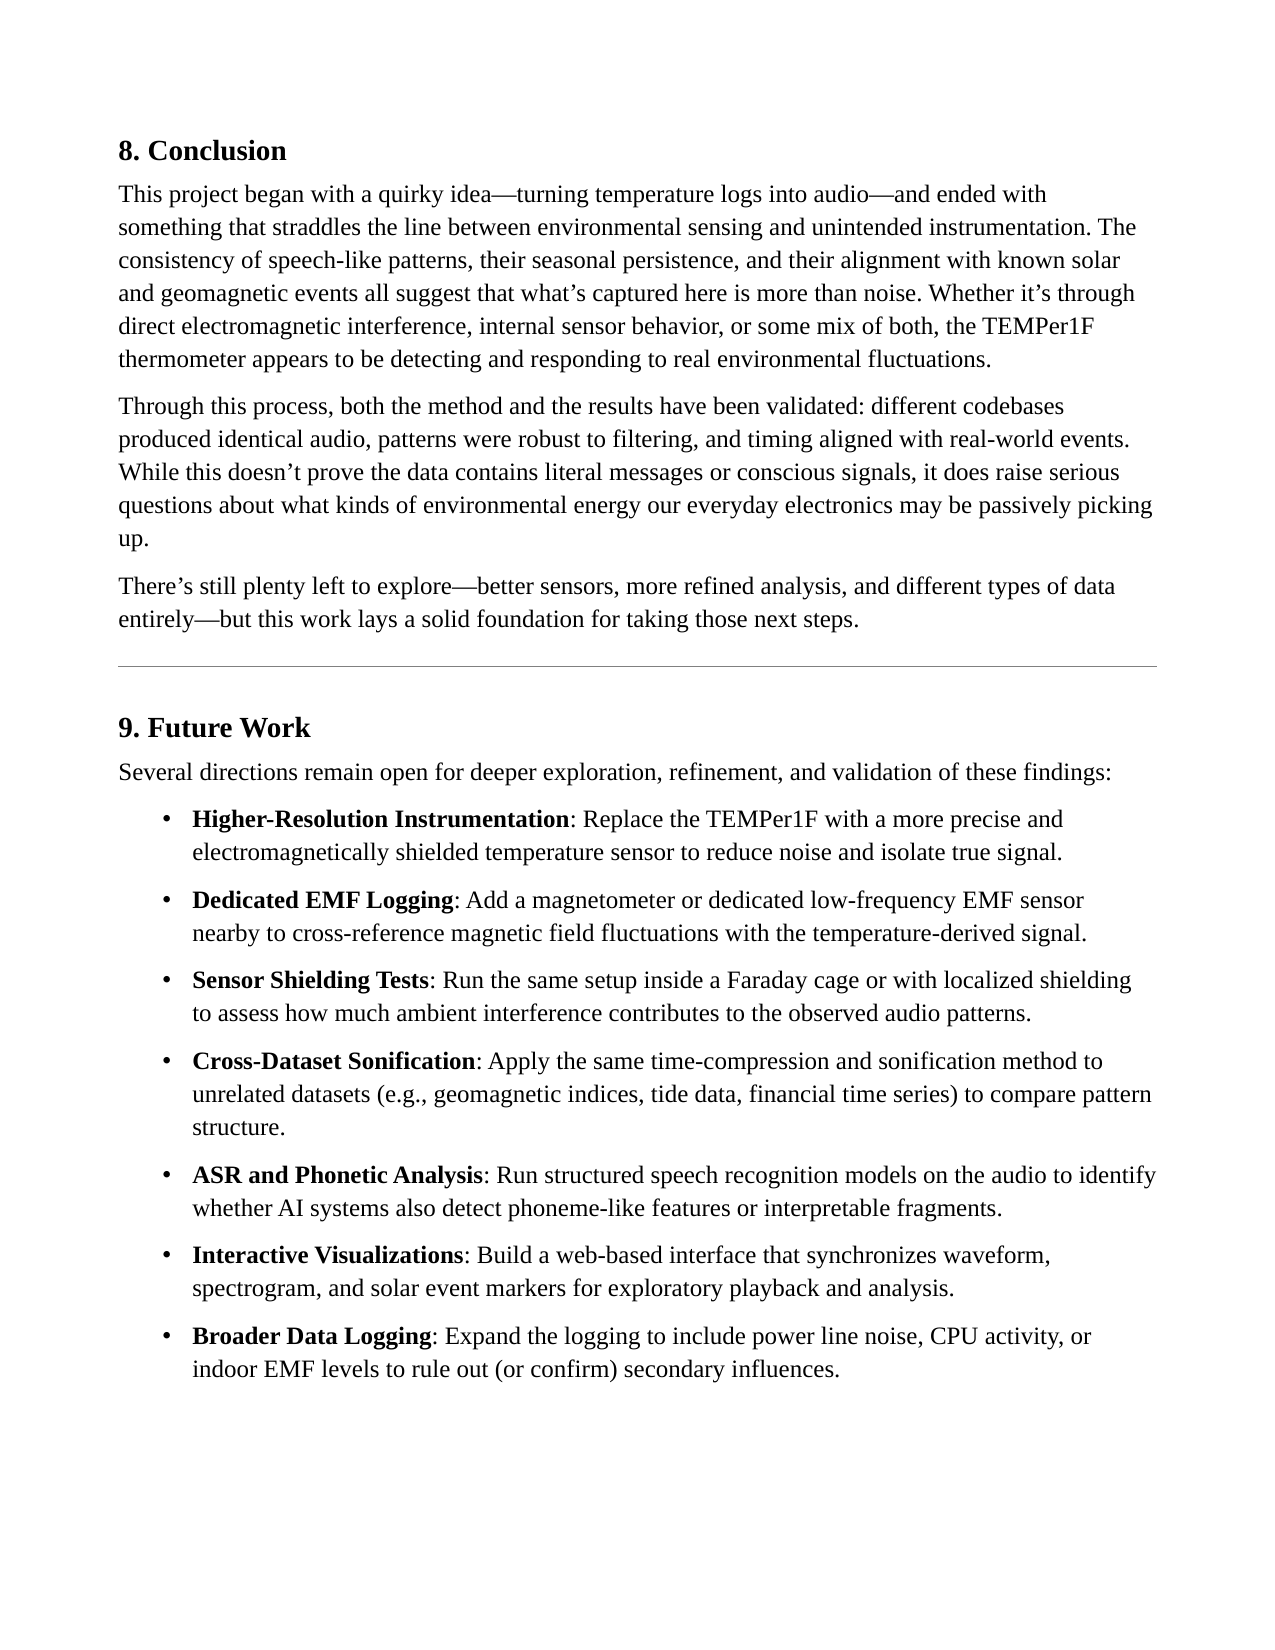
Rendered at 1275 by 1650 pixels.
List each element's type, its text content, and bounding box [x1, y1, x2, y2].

text There’s still plenty left to explore—better sensors, more refined analysis, and different types of data entirely—but this work lays a solid foundation for taking those next steps. [118, 571, 1157, 633]
subtitle 9. Future Work [118, 711, 1157, 744]
list Higher-Resolution Instrumentation: Replace the TEMPer1F with a more precise and electromagnetically shielded temperature sensor to reduce noise and isolate true signal. [162, 804, 1157, 866]
text Through this process, both the method and the results have been validated: different codebases produced identical audio, patterns were robust to filtering, and timing aligned with real-world events. While this doesn’t prove the data contains literal messages or conscious signals, it does raise serious questions about what kinds of environmental energy our everyday electronics may be passively picking up. [118, 391, 1157, 552]
list Cross-Dataset Sonification: Apply the same time-compression and sonification method to unrelated datasets (e.g., geomagnetic indices, tide data, financial time series) to compare pattern structure. [162, 1046, 1157, 1141]
list Dedicated EMF Logging: Add a magnetometer or dedicated low-frequency EMF sensor nearby to cross-reference magnetic field fluctuations with the temperature-derived signal. [162, 885, 1157, 947]
subtitle 8. Conclusion [118, 133, 1157, 166]
list Sensor Shielding Tests: Run the same setup inside a Faraday cage or with localized shielding to assess how much ambient interference contributes to the observed audio patterns. [162, 966, 1157, 1027]
list Broader Data Logging: Expand the logging to include power line noise, CPU activity, or indoor EMF levels to rule out (or confirm) secondary influences. [162, 1321, 1157, 1383]
text This project began with a quirky idea—turning temperature logs into audio—and ended with something that straddles the line between environmental sensing and unintended instrumentation. The consistency of speech-like patterns, their seasonal persistence, and their alignment with known solar and geomagnetic events all suggest that what’s captured here is more than noise. Whether it’s through direct electromagnetic interference, internal sensor behavior, or some mix of both, the TEMPer1F thermometer appears to be detecting and responding to real environmental fluctuations. [118, 179, 1157, 373]
list Interactive Visualizations: Build a web-based interface that synchronizes waveform, spectrogram, and solar event markers for exploratory playback and analysis. [162, 1240, 1157, 1302]
list ASR and Phonetic Analysis: Run structured speech recognition models on the audio to identify whether AI systems also detect phoneme-like features or interpretable fragments. [162, 1160, 1157, 1222]
text Several directions remain open for deeper exploration, refinement, and validation of these findings: [118, 757, 1157, 785]
